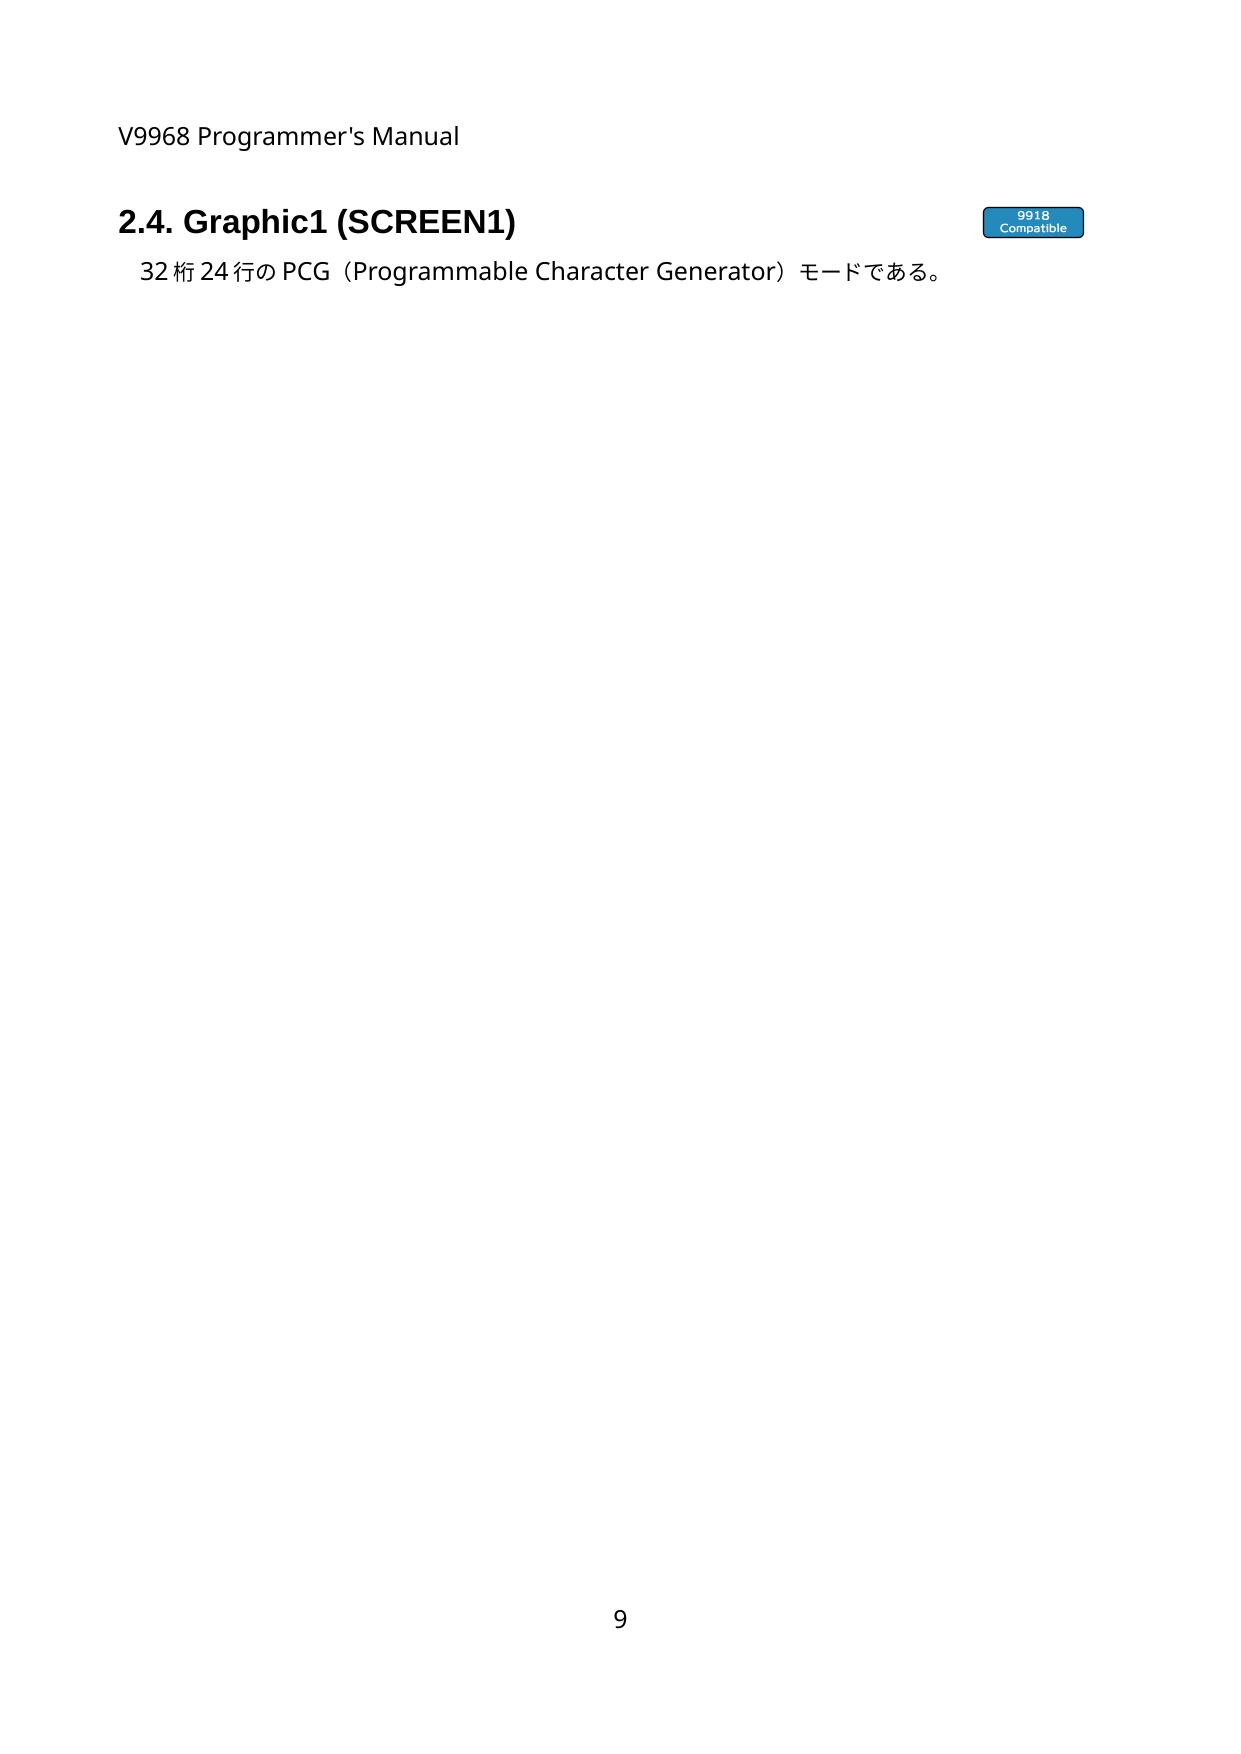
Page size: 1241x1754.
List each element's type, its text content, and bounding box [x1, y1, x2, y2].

picture [982, 204, 1085, 240]
text 32桁24行のPCG（Programmable Character Generator）モードである。 [118, 253, 1122, 287]
subtitle 2.4. Graphic1 (SCREEN1) [118, 202, 1122, 241]
